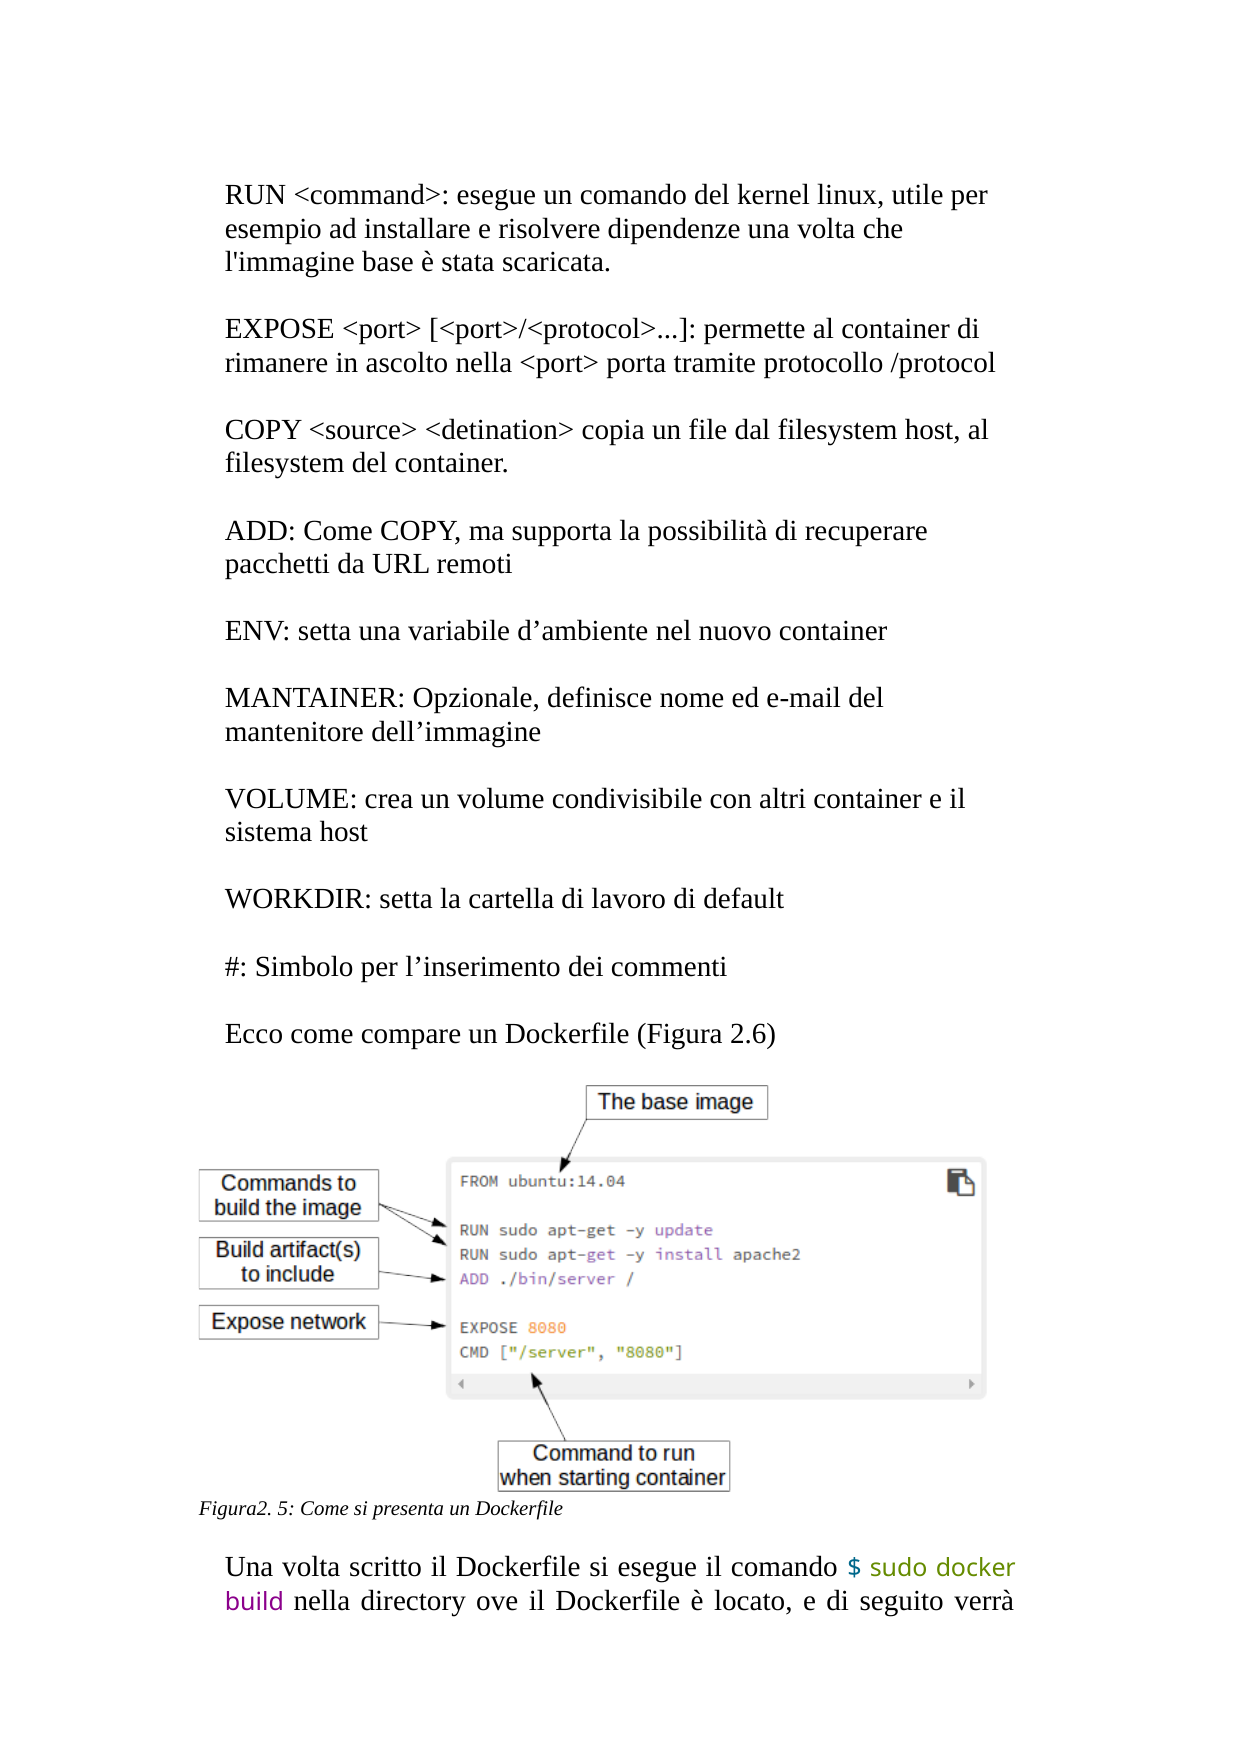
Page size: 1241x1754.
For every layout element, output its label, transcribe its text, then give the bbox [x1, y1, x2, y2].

text VOLUME: crea un volume condivisibile con altri container e il sistema host [224, 781, 1016, 848]
text MANTAINER: Opzionale, definisce nome ed e-mail del mantenitore dell’immagine [224, 680, 1016, 747]
text EXPOSE <port> [<port>/<protocol>...]: permette al container di rimanere in ascolto nella <port> porta tramite protocollo /protocol [224, 311, 1016, 378]
text Una volta scritto il Dockerfile si esegue il comando $ sudo docker build nella directory ove il Dockerfile è locato, e di seguito verrà [224, 1549, 1016, 1618]
text RUN <command>: esegue un comando del kernel linux, utile per esempio ad installare e risolvere dipendenze una volta che l'immagine base è stata scaricata. [224, 177, 1016, 278]
text ENV: setta una variabile d’ambiente nel nuovo container [224, 613, 1016, 647]
text #: Simbolo per l’inserimento dei commenti [224, 949, 1016, 982]
picture [198, 1085, 991, 1492]
text Figura2. 5: Come si presenta un Dockerfile [199, 1086, 1041, 1520]
text WORKDIR: setta la cartella di lavoro di default [224, 882, 1016, 915]
text COPY <source> <detination> copia un file dal filesystem host, al filesystem del container. [224, 412, 1016, 479]
text Ecco come compare un Dockerfile (Figura 2.6) [224, 1016, 1016, 1049]
text ADD: Come COPY, ma supporta la possibilità di recuperare pacchetti da URL remoti [224, 513, 1016, 580]
